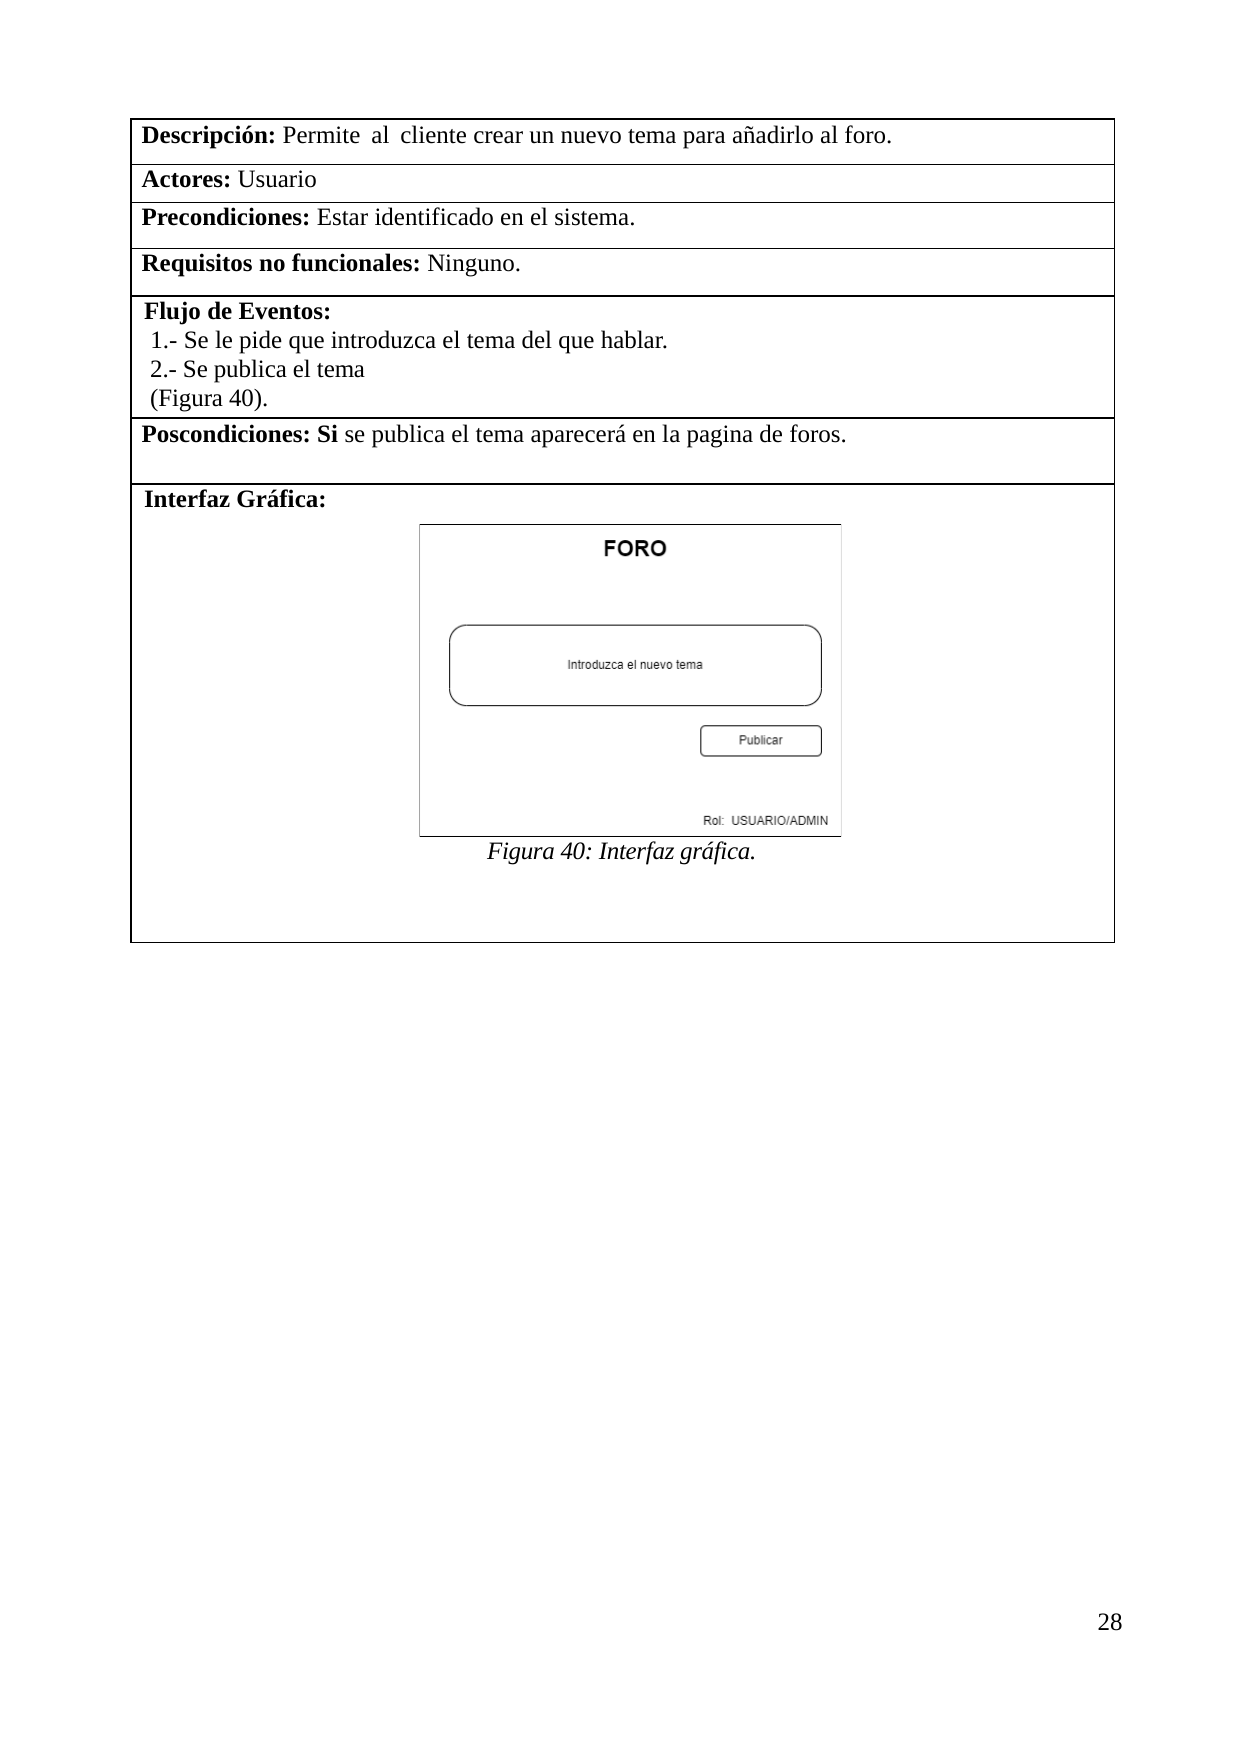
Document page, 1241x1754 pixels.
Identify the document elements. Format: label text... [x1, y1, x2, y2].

table_cell Descripción: Permite al cliente crear un nuevo tema para añadirlo al foro. [132, 120, 1114, 164]
table_cell Poscondiciones: Si se publica el tema aparecerá en la pagina de foros. [132, 419, 1114, 483]
table_cell Actores: Usuario [132, 165, 1114, 201]
picture [419, 524, 842, 837]
table_cell Flujo de Eventos: 1.- Se le pide que introduzca el tema del que hablar. 2.- Se publica el tema (Figura 40). [132, 297, 1114, 417]
table_cell Precondiciones: Estar identificado en el sistema. [132, 203, 1114, 247]
table_cell Interfaz Gráfica: Figura 40: Interfaz gráfica. [132, 485, 1114, 942]
table_cell Requisitos no funcionales: Ninguno. [132, 249, 1114, 295]
